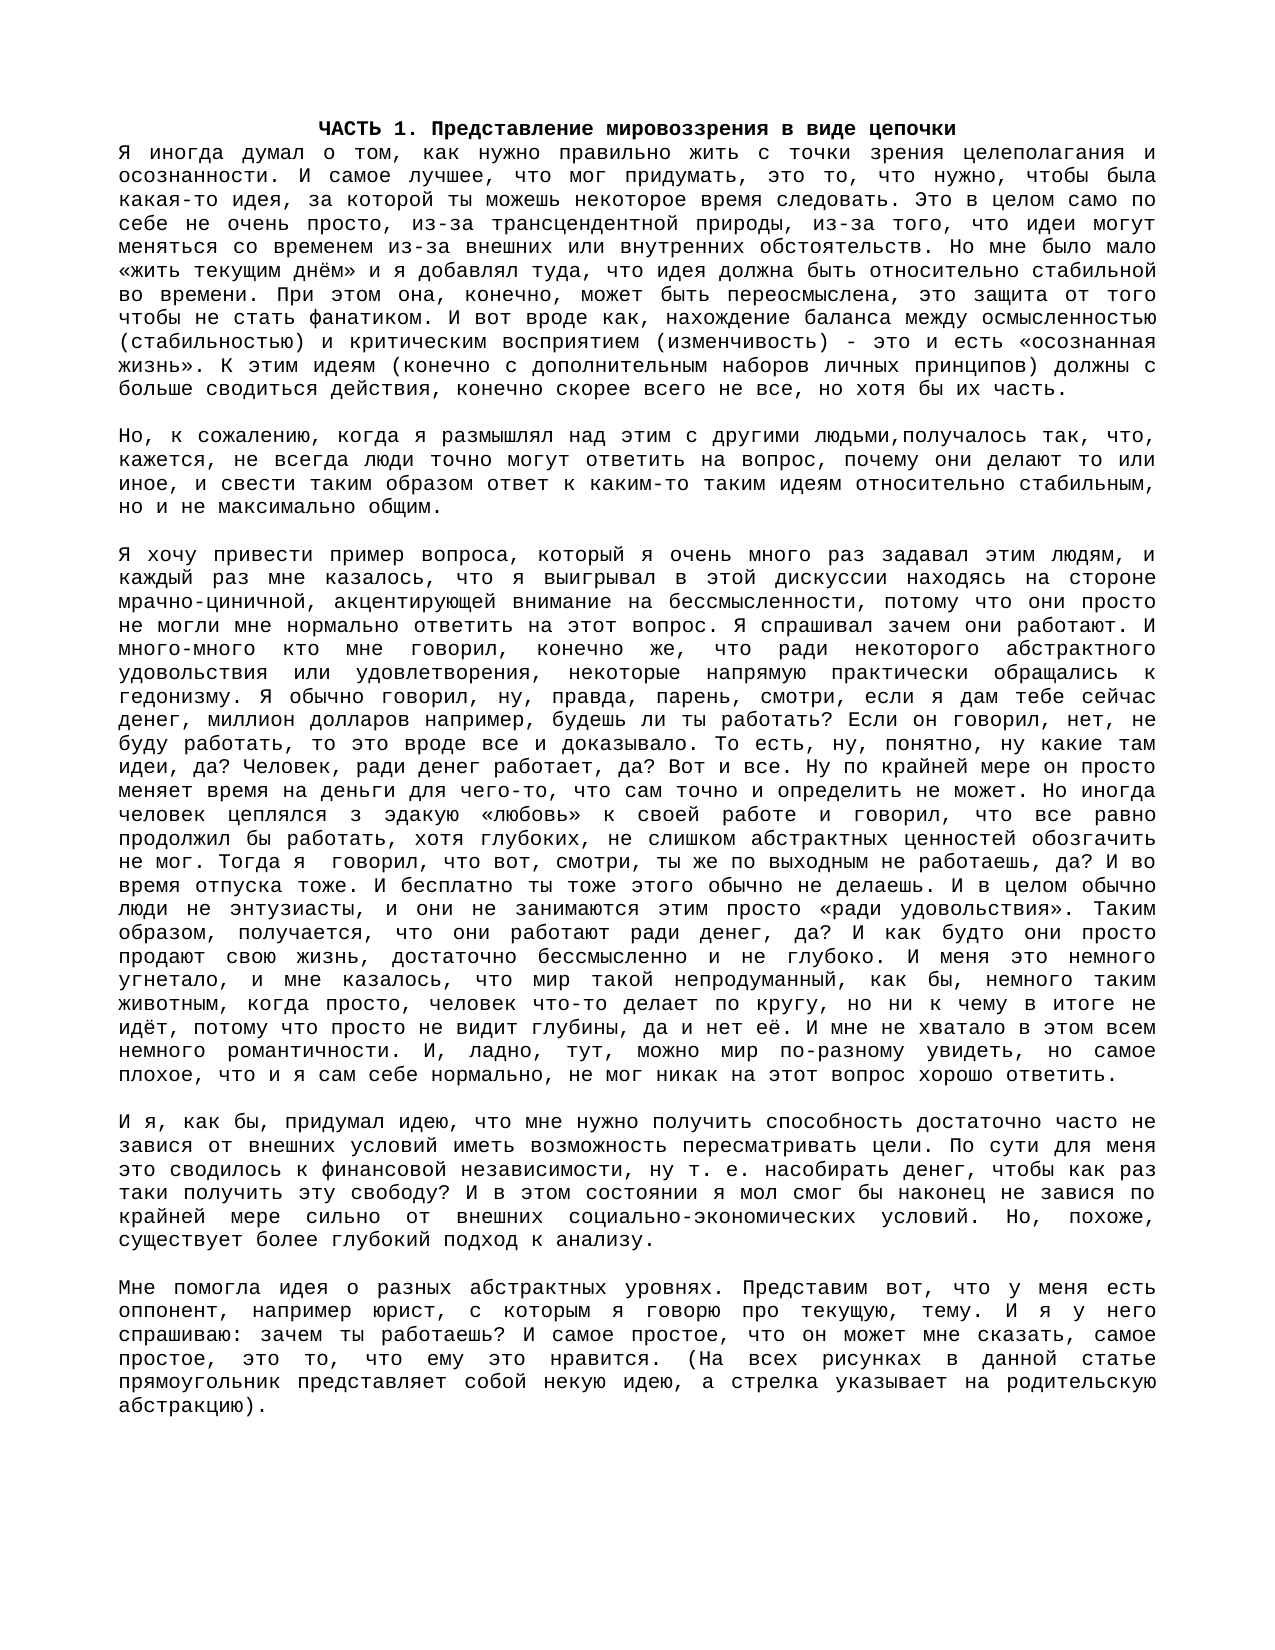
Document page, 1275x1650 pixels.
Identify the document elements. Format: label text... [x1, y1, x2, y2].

text И я, как бы, придумал идею, что мне нужно получить способность достаточно часто не завися от внешних условий иметь возможность пересматривать цели. По сути для меня это сводилось к финансовой независимости, ну т. е. насобирать денег, чтобы как раз таки получить эту свободу? И в этом состоянии я мол смог бы наконец не завися по крайней мере сильно от внешних социально-экономических условий. Но, похоже, существует более глубокий подход к анализу. [118, 1111, 1157, 1253]
text Но, к сожалению, когда я размышлял над этим с другими людьми,получалось так, что, кажется, не всегда люди точно могут ответить на вопрос, почему они делают то или иное, и свести таким образом ответ к каким-то таким идеям относительно стабильным, но и не максимально общим. [118, 426, 1157, 520]
text Я иногда думал о том, как нужно правильно жить с точки зрения целеполагания и осознанности. И самое лучшее, что мог придумать, это то, что нужно, чтобы была какая-то идея, за которой ты можешь некоторое время следовать. Это в целом само по себе не очень просто, из-за трансцендентной природы, из-за того, что идеи могут меняться со временем из-за внешних или внутренних обстоятельств. Но мне было мало «жить текущим днём» и я добавлял туда, что идея должна быть относительно стабильной во времени. При этом она, конечно, может быть переосмыслена, это защита от того чтобы не стать фанатиком. И вот вроде как, нахождение баланса между осмысленностью (стабильностью) и критическим восприятием (изменчивость) - это и есть «осознанная жизнь». К этим идеям (конечно с дополнительным наборов личных принципов) должны с больше сводиться действия, конечно скорее всего не все, но хотя бы их часть. [118, 142, 1157, 402]
text ЧАСТЬ 1. Представление мировоззрения в виде цепочки [118, 118, 1157, 142]
text Я хочу привести пример вопроса, который я очень много раз задавал этим людям, и каждый раз мне казалось, что я выигрывал в этой дискуссии находясь на стороне мрачно-циничной, акцентирующей внимание на бессмысленности, потому что они просто не могли мне нормально ответить на этот вопрос. Я спрашивал зачем они работают. И много-много кто мне говорил, конечно же, что ради некоторого абстрактного удовольствия или удовлетворения, некоторые напрямую практически обращались к гедонизму. Я обычно говорил, ну, правда, парень, смотри, если я дам тебе сейчас денег, миллион долларов например, будешь ли ты работать? Если он говорил, нет, не буду работать, то это вроде все и доказывало. То есть, ну, понятно, ну какие там идеи, да? Человек, ради денег работает, да? Вот и все. Ну по крайней мере он просто меняет время на деньги для чего-то, что сам точно и определить не может. Но иногда человек цеплялся з эдакую «любовь» к своей работе и говорил, что все равно продолжил бы работать, хотя глубоких, не слишком абстрактных ценностей обозгачить не мог. Тогда я говорил, что вот, смотри, ты же по выходным не работаешь, да? И во время отпуска тоже. И бесплатно ты тоже этого обычно не делаешь. И в целом обычно люди не энтузиасты, и они не занимаются этим просто «ради удовольствия». Таким образом, получается, что они работают ради денег, да? И как будто они просто продают свою жизнь, достаточно бессмысленно и не глубоко. И меня это немного угнетало, и мне казалось, что мир такой непродуманный, как бы, немного таким животным, когда просто, человек что-то делает по кругу, но ни к чему в итоге не идёт, потому что просто не видит глубины, да и нет её. И мне не хватало в этом всем немного романтичности. И, ладно, тут, можно мир по-разному увидеть, но самое плохое, что и я сам себе нормально, не мог никак на этот вопрос хорошо ответить. [118, 544, 1157, 1088]
text Мне помогла идея о разных абстрактных уровнях. Представим вот, что у меня есть оппонент, например юрист, с которым я говорю про текущую, тему. И я у него спрашиваю: зачем ты работаешь? И самое простое, что он может мне сказать, самое простое, это то, что ему это нравится. (На всех рисунках в данной статье прямоугольник представляет собой некую идею, а стрелка указывает на родительскую абстракцию). [118, 1277, 1157, 1419]
